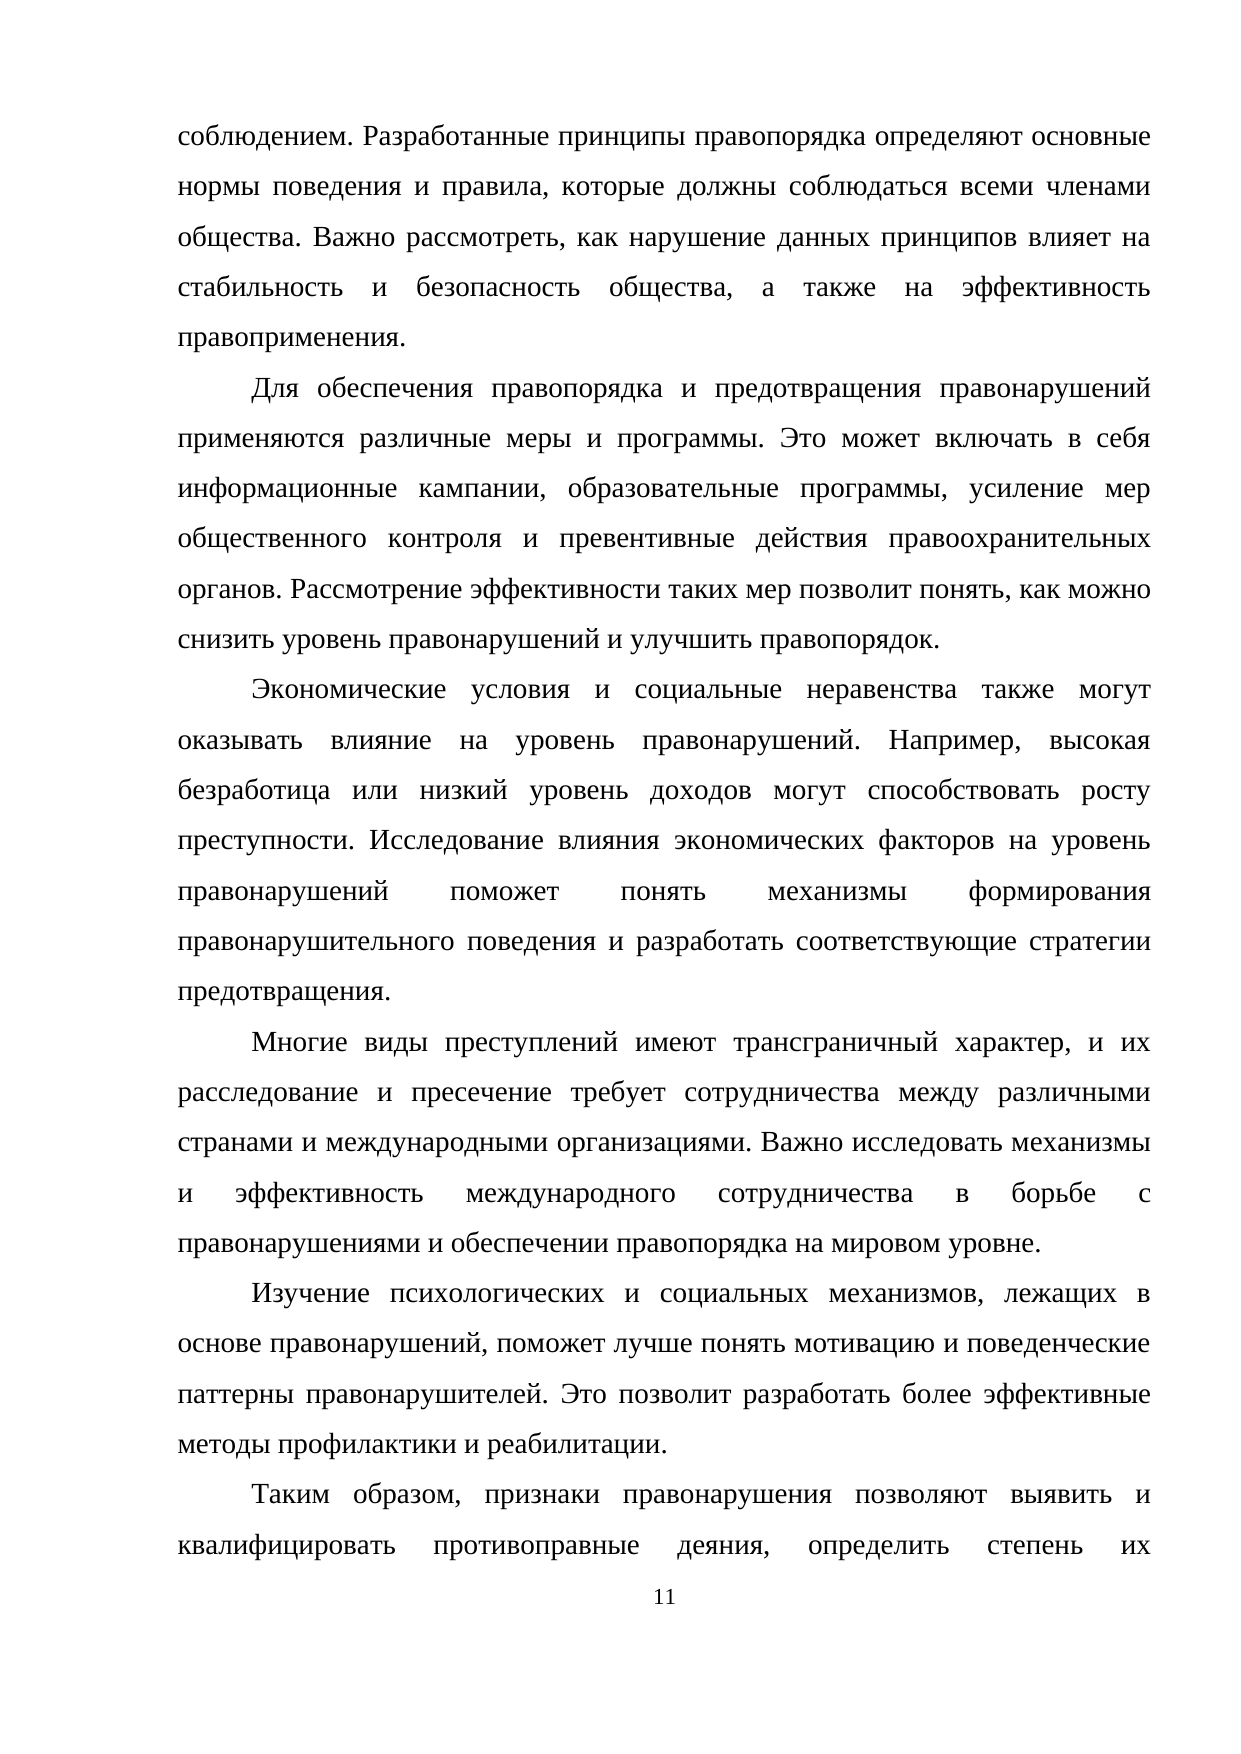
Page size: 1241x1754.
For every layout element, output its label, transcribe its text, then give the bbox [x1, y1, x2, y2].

text Таким образом, признаки правонарушения позволяют выявить и квалифицировать противоправные деяния, определить степень их [177, 1477, 1152, 1560]
text Многие виды преступлений имеют трансграничный характер, и их расследование и пресечение требует сотрудничества между различными странами и международными организациями. Важно исследовать механизмы и эффективность международного сотрудничества в борьбе с правонарушениями и обеспечении правопорядка на мировом уровне. [177, 1024, 1152, 1258]
text Экономические условия и социальные неравенства также могут оказывать влияние на уровень правонарушений. Например, высокая безработица или низкий уровень доходов могут способствовать росту преступности. Исследование влияния экономических факторов на уровень правонарушений поможет понять механизмы формирования правонарушительного поведения и разработать соответствующие стратегии предотвращения. [177, 672, 1152, 1007]
text Изучение психологических и социальных механизмов, лежащих в основе правонарушений, поможет лучше понять мотивацию и поведенческие паттерны правонарушителей. Это позволит разработать более эффективные методы профилактики и реабилитации. [177, 1275, 1152, 1460]
text Для обеспечения правопорядка и предотвращения правонарушений применяются различные меры и программы. Это может включать в себя информационные кампании, образовательные программы, усиление мер общественного контроля и превентивные действия правоохранительных органов. Рассмотрение эффективности таких мер позволит понять, как можно снизить уровень правонарушений и улучшить правопорядок. [177, 370, 1152, 655]
text соблюдением. Разработанные принципы правопорядка определяют основные нормы поведения и правила, которые должны соблюдаться всеми членами общества. Важно рассмотреть, как нарушение данных принципов влияет на стабильность и безопасность общества, а также на эффективность правоприменения. [177, 118, 1152, 353]
